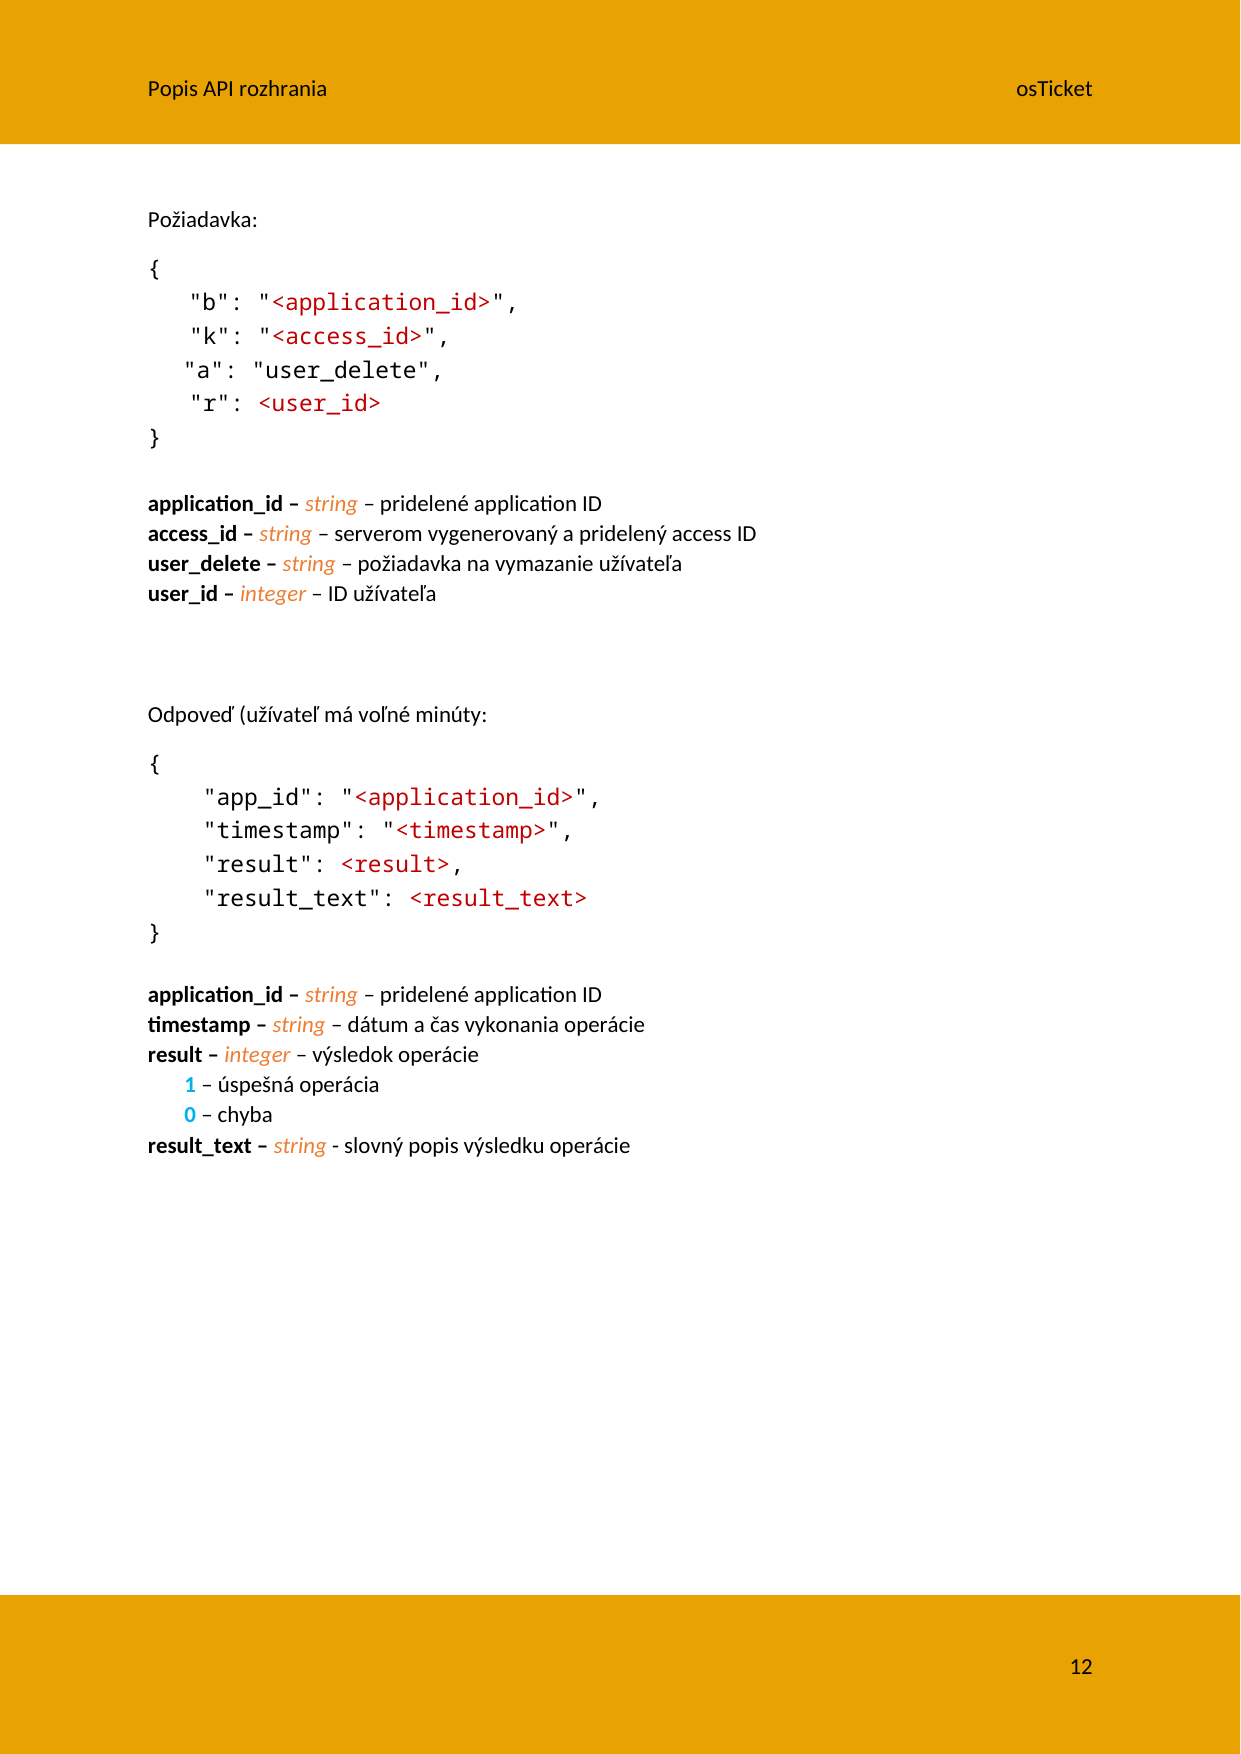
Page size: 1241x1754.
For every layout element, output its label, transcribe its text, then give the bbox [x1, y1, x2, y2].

text application_id – string – pridelené application ID [148, 980, 1093, 1008]
text result_text – string - slovný popis výsledku operácie [148, 1131, 1093, 1159]
text "timestamp": "<timestamp>", [148, 814, 1093, 846]
text Odpoveď (užívateľ má voľné minúty: [148, 700, 1093, 728]
text } [148, 916, 1093, 947]
text "result": <result>, [148, 848, 1093, 879]
text "a": "user_delete", [183, 354, 1093, 385]
text "b": "<application_id>", [147, 286, 1093, 317]
text application_id – string – pridelené application ID [148, 489, 1093, 517]
text "r": <user_id> [148, 387, 1093, 419]
text access_id – string – serverom vygenerovaný a pridelený access ID [148, 519, 1093, 547]
text timestamp – string – dátum a čas vykonania operácie [148, 1010, 1093, 1038]
text } [148, 421, 1093, 452]
text 1 – úspešná operácia [184, 1070, 1093, 1098]
text { [147, 252, 1093, 284]
text result – integer – výsledok operácie [148, 1040, 1093, 1068]
text "result_text": <result_text> [148, 882, 1093, 913]
text user_id – integer – ID užívateľa [148, 579, 1093, 607]
text Požiadavka: [148, 206, 1093, 233]
text 0 – chyba [184, 1101, 1093, 1128]
text { [148, 747, 1093, 778]
text "k": "<access_id>", [148, 320, 1093, 351]
text "app_id": "<application_id>", [148, 781, 1093, 812]
text user_delete – string – požiadavka na vymazanie užívateľa [148, 549, 1093, 577]
